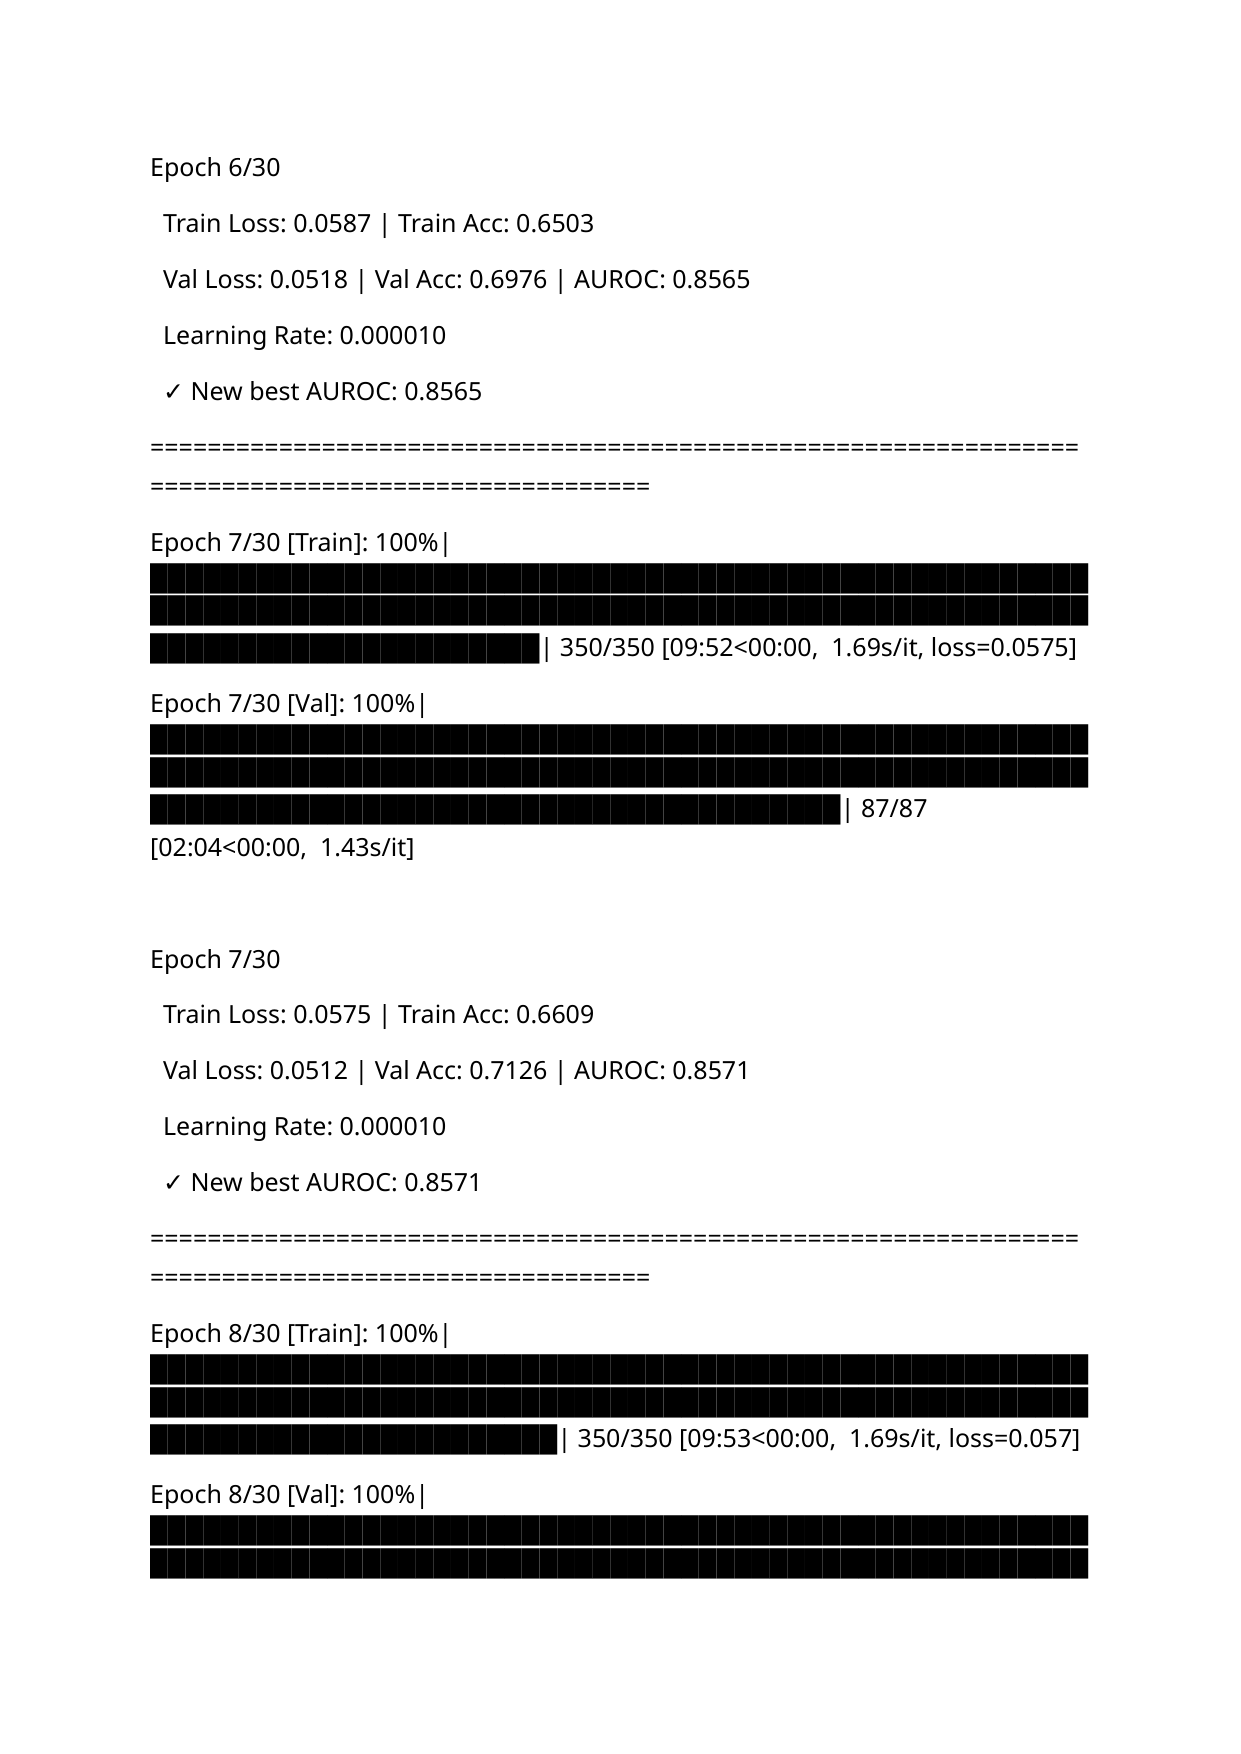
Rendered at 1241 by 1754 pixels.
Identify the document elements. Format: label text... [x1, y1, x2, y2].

text Val Loss: 0.0518 | Val Acc: 0.6976 | AUROC: 0.8565 [150, 262, 1090, 296]
text ==================================================================================================== [150, 429, 1090, 502]
text Learning Rate: 0.000010 [150, 317, 1090, 352]
text ==================================================================================================== [150, 1220, 1090, 1294]
text Epoch 8/30 [Val]: 100%|██████████████████████████████████████████████████████████████████████████████████████████████████████████ [150, 1476, 1090, 1577]
text Learning Rate: 0.000010 [150, 1109, 1090, 1143]
text ✓ New best AUROC: 0.8565 [150, 373, 1090, 407]
text Epoch 8/30 [Train]: 100%|█████████████████████████████████████████████████████████████████████████████████████████████████████████████████████████████████| 350/350 [09:53<00:00, 1.69s/it, loss=0.057] [150, 1315, 1090, 1455]
text Train Loss: 0.0587 | Train Acc: 0.6503 [150, 206, 1090, 240]
text Epoch 6/30 [150, 150, 1090, 184]
text Epoch 7/30 [Val]: 100%|█████████████████████████████████████████████████████████████████████████████████████████████████████████████████████████████████████████████████| 87/87 [02:04<00:00, 1.43s/it] [150, 685, 1090, 864]
text Epoch 7/30 [Train]: 100%|████████████████████████████████████████████████████████████████████████████████████████████████████████████████████████████████| 350/350 [09:52<00:00, 1.69s/it, loss=0.0575] [150, 524, 1090, 663]
text Val Loss: 0.0512 | Val Acc: 0.7126 | AUROC: 0.8571 [150, 1053, 1090, 1087]
text Train Loss: 0.0575 | Train Acc: 0.6609 [150, 997, 1090, 1031]
text Epoch 7/30 [150, 941, 1090, 975]
text ✓ New best AUROC: 0.8571 [150, 1164, 1090, 1199]
